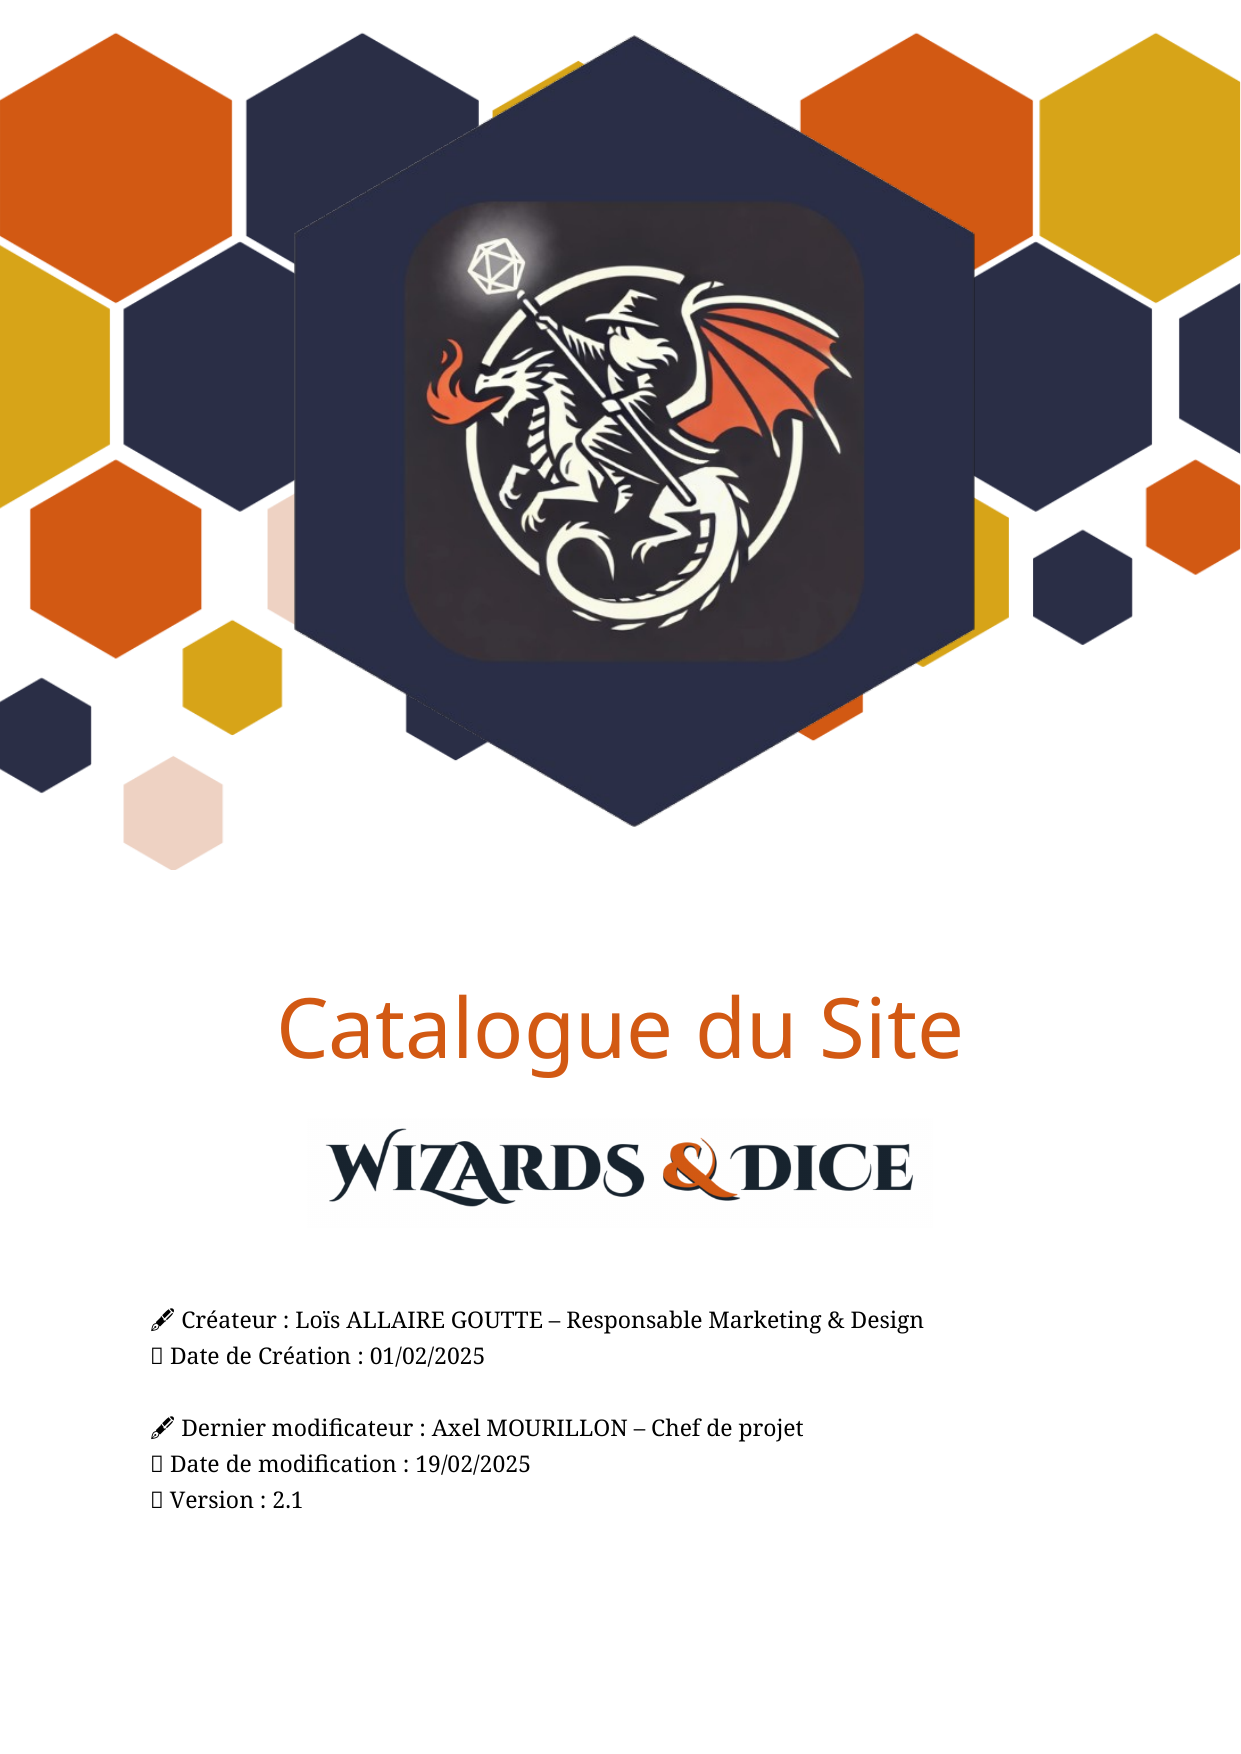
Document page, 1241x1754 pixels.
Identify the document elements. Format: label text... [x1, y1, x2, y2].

text 🖋️ Créateur : Loïs ALLAIRE GOUTTE – Responsable Marketing & Design [150, 1304, 1090, 1336]
title Catalogue du Site [150, 970, 1090, 1083]
text 📅 Date de Création : 01/02/2025 [150, 1340, 1090, 1371]
text 📅 Date de modification : 19/02/2025 [150, 1448, 1090, 1479]
text 🖋️ Dernier modificateur : Axel MOURILLON – Chef de projet [150, 1412, 1090, 1443]
picture [0, 18, 1241, 870]
text 🔄 Version : 2.1 [150, 1484, 1090, 1515]
picture [307, 1118, 934, 1228]
